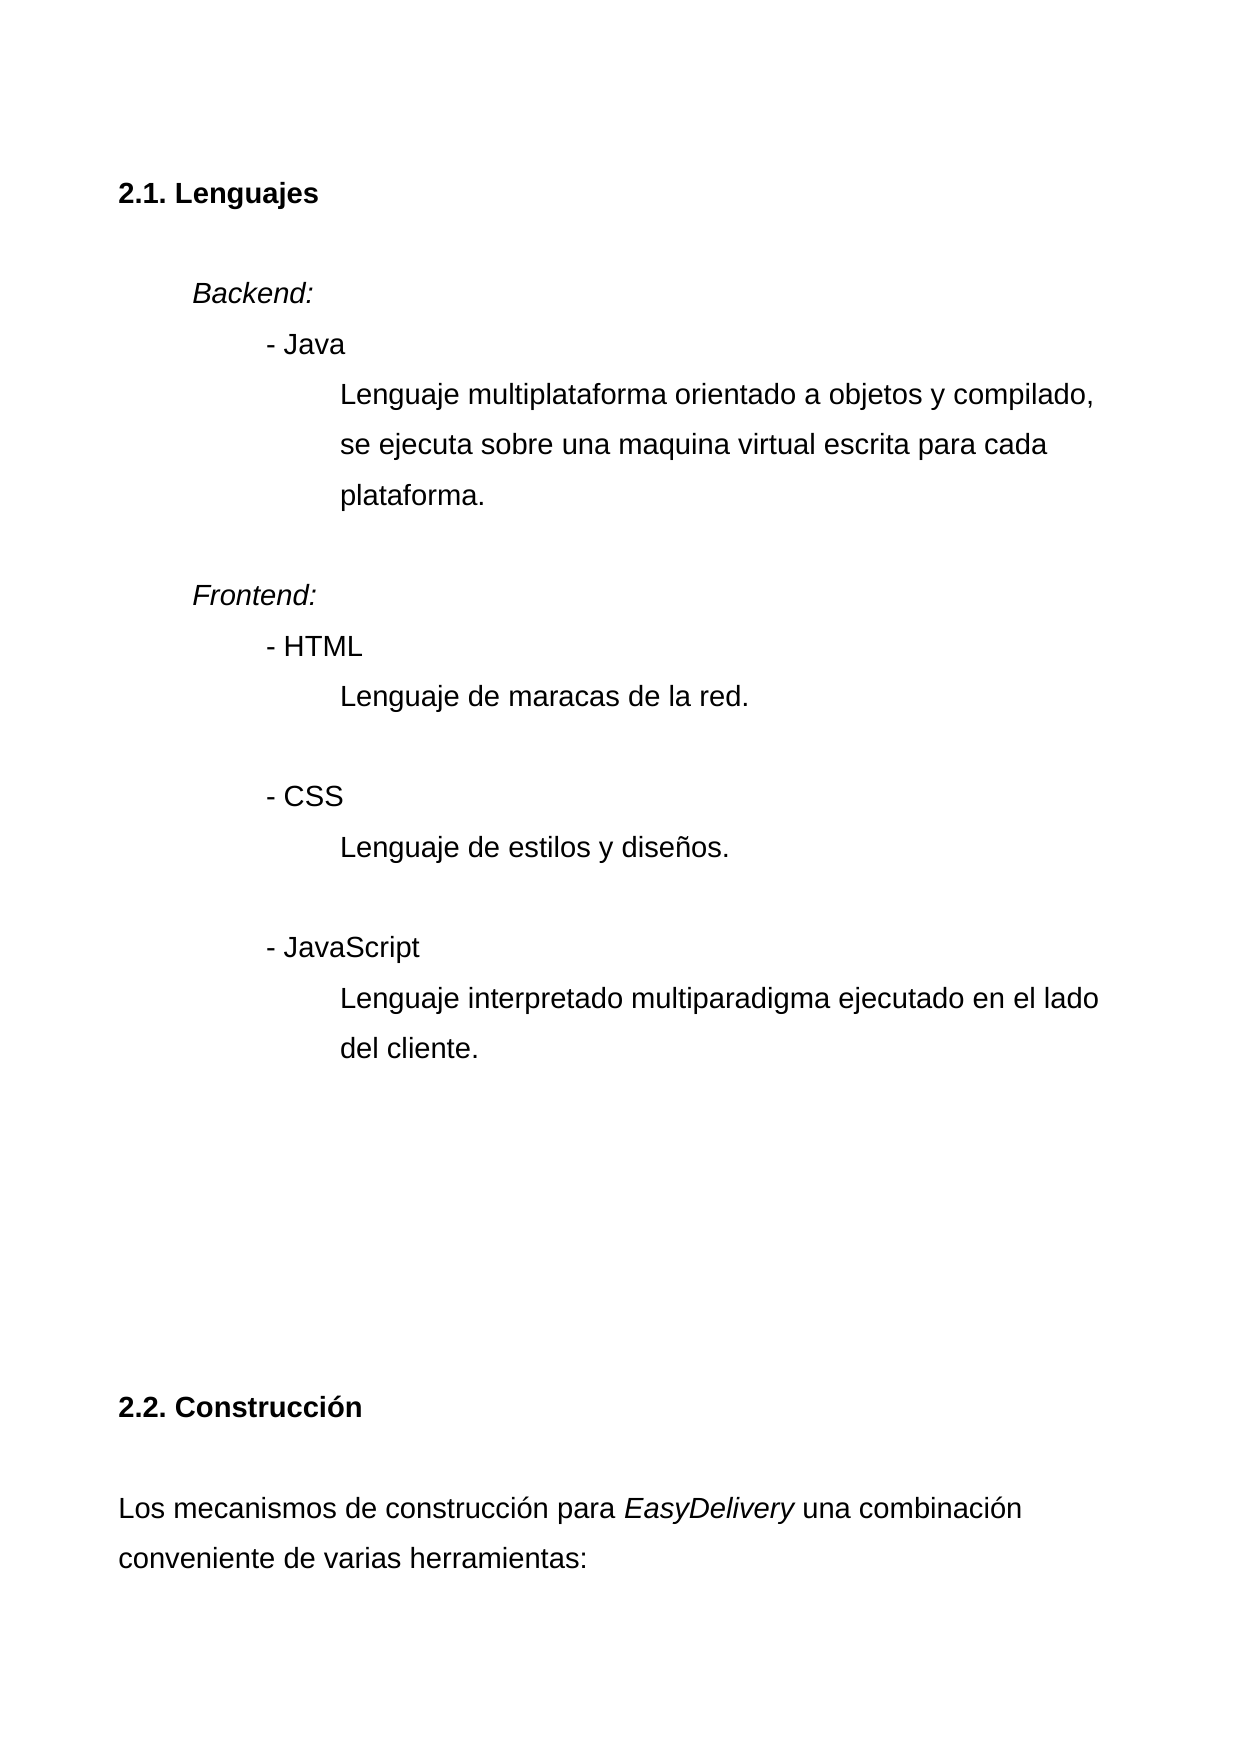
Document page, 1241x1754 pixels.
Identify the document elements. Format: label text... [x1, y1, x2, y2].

text 2.1. Lenguajes [118, 176, 1122, 209]
text Lenguaje de estilos y diseños. [118, 830, 1122, 863]
text Lenguaje multiplataforma orientado a objetos y compilado, se ejecuta sobre una maquina virtual escrita para cada plataforma. [118, 377, 1122, 511]
text Los mecanismos de construcción para EasyDelivery una combinación conveniente de varias herramientas: [118, 1491, 1122, 1575]
text - JavaScript [118, 930, 1122, 964]
text Lenguaje de maracas de la red. [118, 679, 1122, 712]
text - CSS [118, 779, 1122, 813]
text - HTML [118, 628, 1122, 662]
text Frontend: [118, 578, 1122, 612]
text 2.2. Construcción [118, 1390, 1122, 1424]
text Backend: [118, 276, 1122, 310]
text - Java [118, 327, 1122, 360]
text Lenguaje interpretado multiparadigma ejecutado en el lado del cliente. [118, 981, 1122, 1064]
